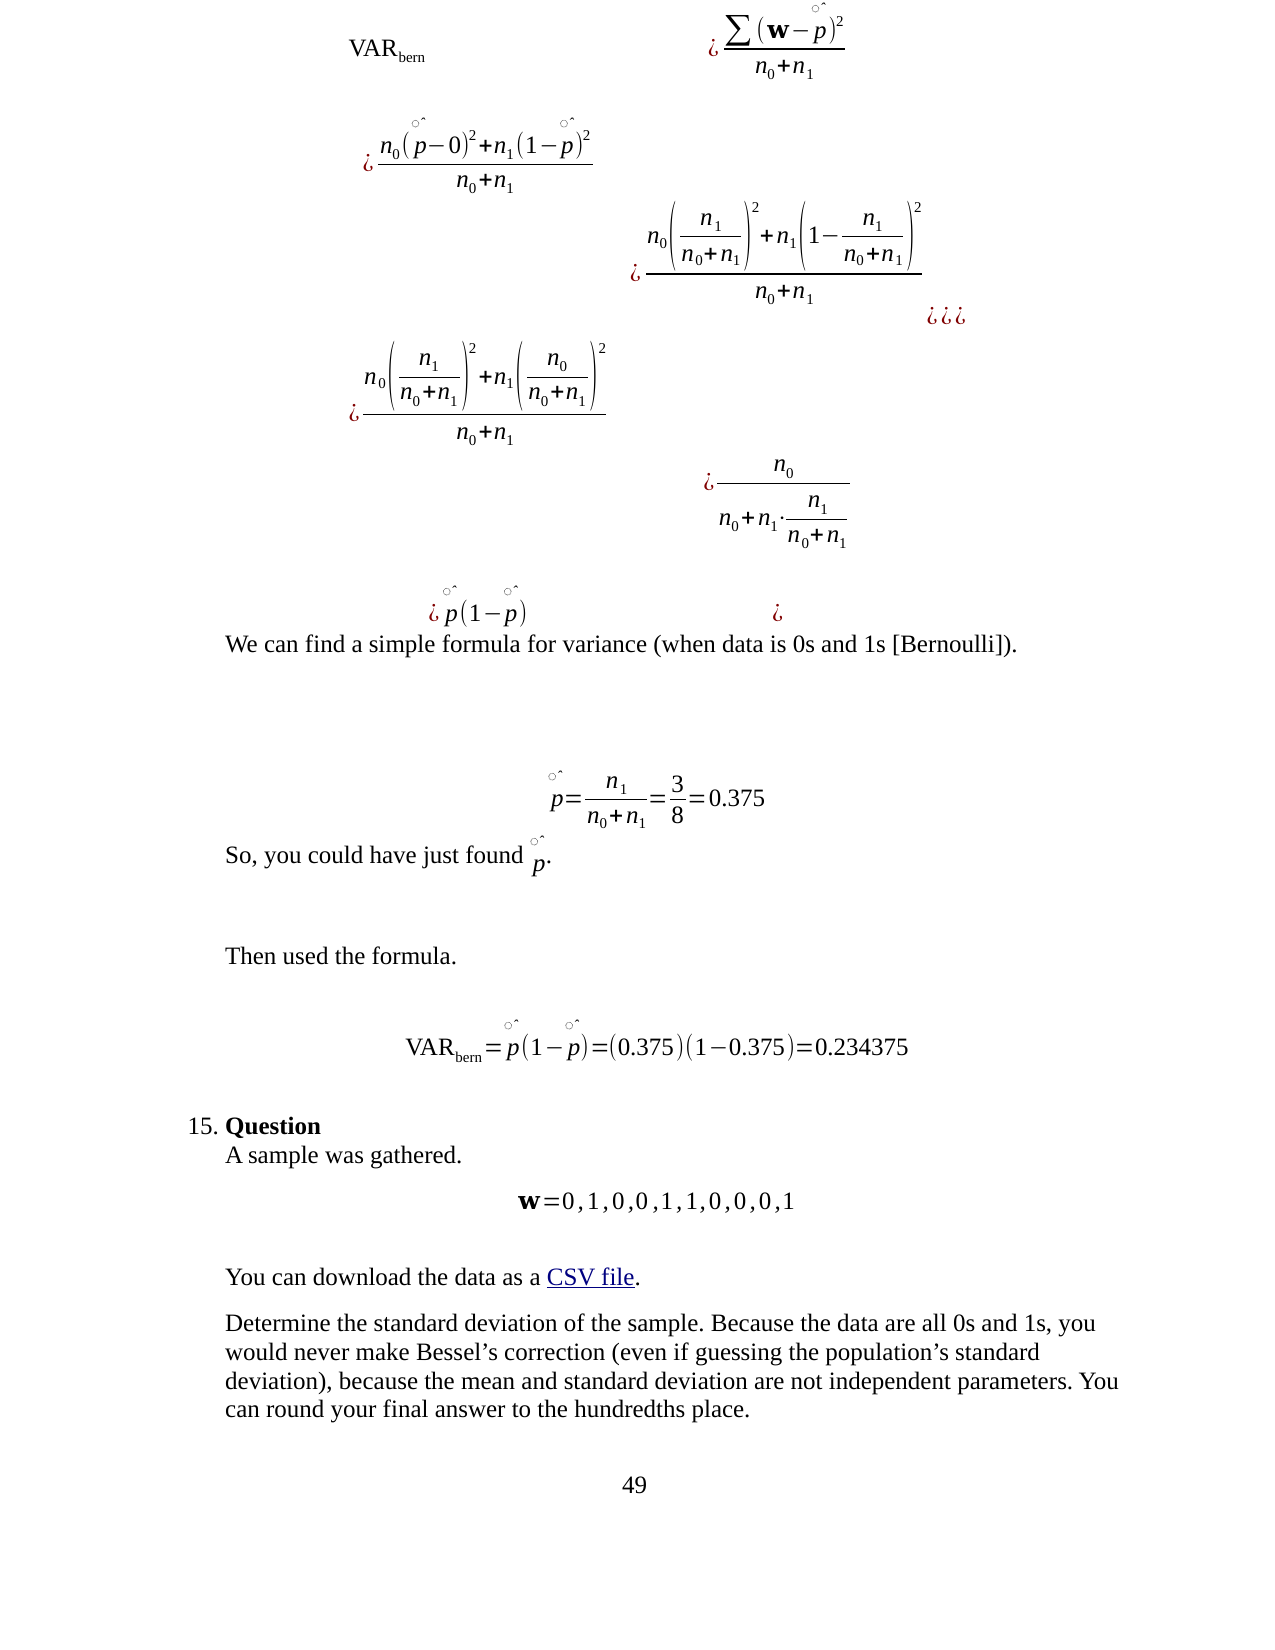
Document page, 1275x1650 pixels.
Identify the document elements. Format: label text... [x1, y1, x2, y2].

list You can download the data as a CSV file. [187, 1262, 1125, 1290]
list Determine the standard deviation of the sample. Because the data are all 0s and 1s, you would never make Bessel’s correction (even if guessing the population’s standard deviation), because the mean and standard deviation are not independent parameters. You can round your final answer to the hundredths place. [187, 1308, 1125, 1423]
list Then used the formula. [187, 941, 1125, 970]
list So, you could have just found . [187, 723, 1125, 877]
list Question A sample was gathered. [187, 1111, 1125, 1169]
list We can find a simple formula for variance (when data is 0s and 1s [Bernoulli]). [187, 150, 1125, 658]
